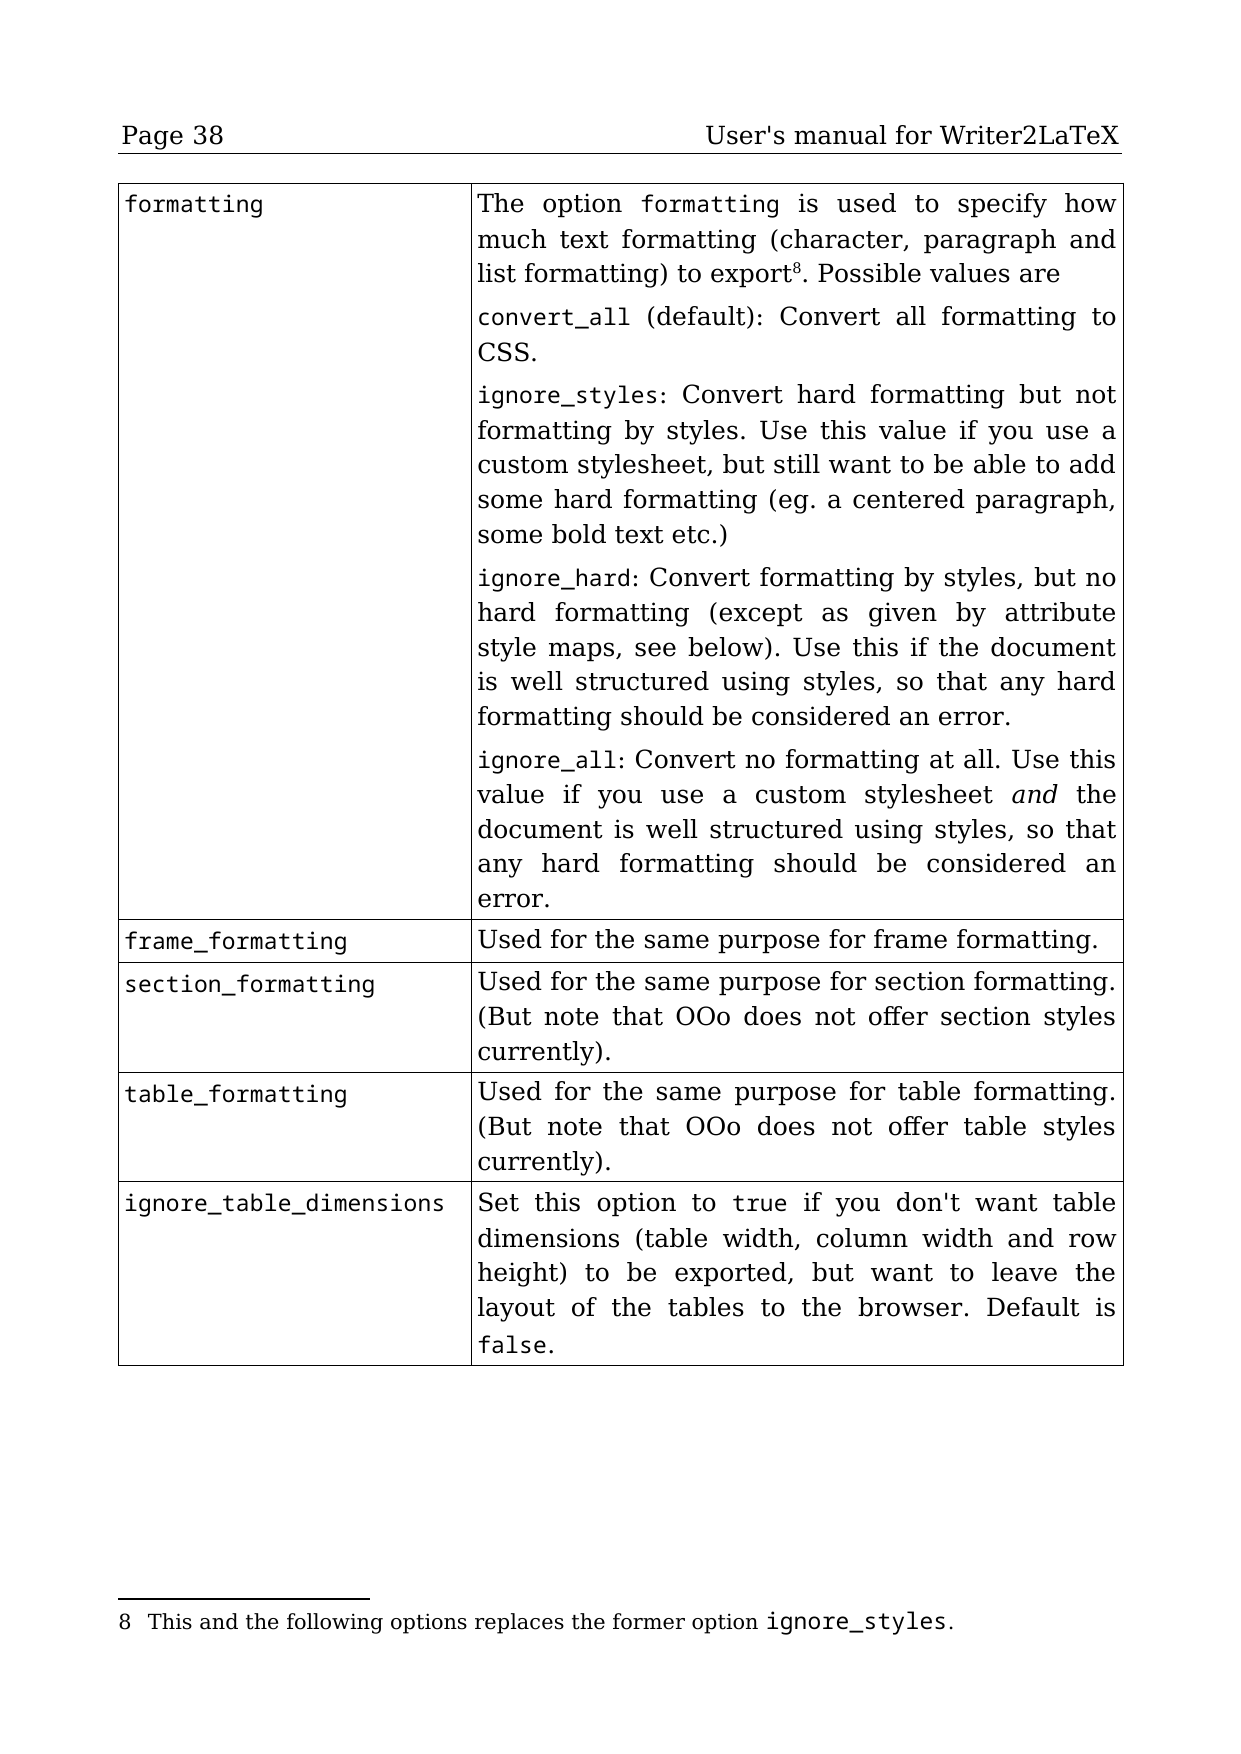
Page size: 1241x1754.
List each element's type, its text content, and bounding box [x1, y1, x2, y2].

table_cell frame_formatting [119, 920, 471, 962]
table_cell table_formatting [119, 1073, 471, 1181]
table_cell Used for the same purpose for section formatting. (But note that OOo does not offer section styles currently). [472, 963, 1123, 1072]
table_cell section_formatting [119, 963, 471, 1072]
table_cell ignore_table_dimensions [119, 1182, 471, 1365]
table_cell Set this option to true if you don't want table dimensions (table width, column width and row height) to be exported, but want to leave the layout of the tables to the browser. Default is false. [472, 1182, 1123, 1365]
table_header formatting [119, 184, 471, 919]
table_header The option formatting is used to specify how much text formatting (character, paragraph and list formatting) to export. Possible values are convert_all (default): Convert all formatting to CSS. ignore_styles: Convert hard formatting but not formatting by styles. Use this value if you use a custom stylesheet, but still want to be able to add some hard formatting (eg. a centered paragraph, some bold text etc.) ignore_hard: Convert formatting by styles, but no hard formatting (except as given by attribute style maps, see below). Use this if the document is well structured using styles, so that any hard formatting should be considered an error. ignore_all: Convert no formatting at all. Use this value if you use a custom stylesheet and the document is well structured using styles, so that any hard formatting should be considered an error. [472, 184, 1123, 919]
table_cell Used for the same purpose for frame formatting. [472, 920, 1123, 962]
table_cell Used for the same purpose for table formatting. (But note that OOo does not offer table styles currently). [472, 1073, 1123, 1181]
